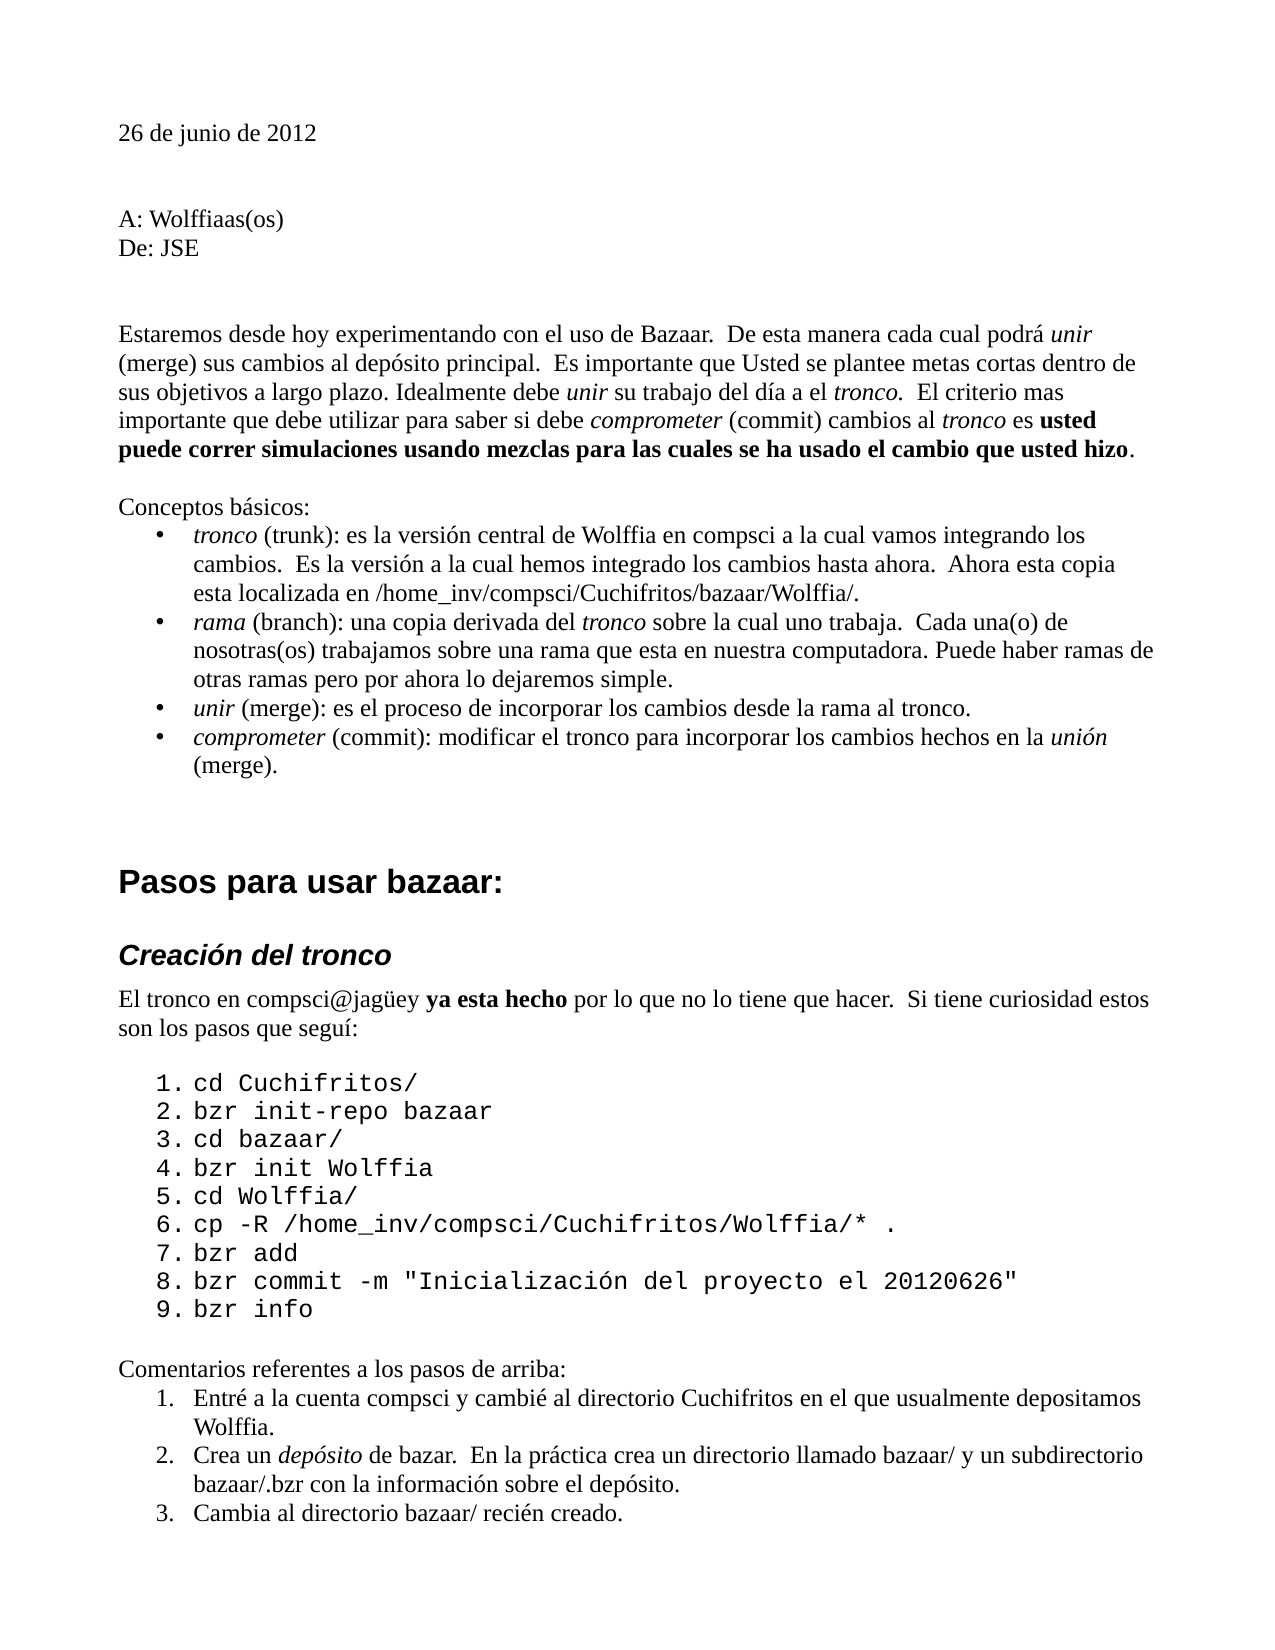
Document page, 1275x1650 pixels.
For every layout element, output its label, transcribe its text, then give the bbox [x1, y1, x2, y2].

list bzr init Wolffia [156, 1155, 1157, 1184]
text Estaremos desde hoy experimentando con el uso de Bazaar. De esta manera cada cual podrá unir (merge) sus cambios al depósito principal. Es importante que Usted se plantee metas cortas dentro de sus objetivos a largo plazo. Idealmente debe unir su trabajo del día a el tronco. El criterio mas importante que debe utilizar para saber si debe comprometer (commit) cambios al tronco es usted puede correr simulaciones usando mezclas para las cuales se ha usado el cambio que usted hizo. [118, 319, 1157, 463]
list cd Wolffia/ [156, 1184, 1157, 1212]
list Entré a la cuenta compsci y cambié al directorio Cuchifritos en el que usualmente depositamos Wolffia. [156, 1383, 1157, 1440]
list cd bazaar/ [156, 1127, 1157, 1155]
text 26 de junio de 2012 [118, 118, 1157, 147]
list rama (branch): una copia derivada del tronco sobre la cual uno trabaja. Cada una(o) de nosotras(os) trabajamos sobre una rama que esta en nuestra computadora. Puede haber ramas de otras ramas pero por ahora lo dejaremos simple. [156, 607, 1157, 693]
list Crea un depósito de bazar. En la práctica crea un directorio llamado bazaar/ y un subdirectorio bazaar/.bzr con la información sobre el depósito. [156, 1440, 1157, 1498]
list unir (merge): es el proceso de incorporar los cambios desde la rama al tronco. [156, 693, 1157, 722]
text El tronco en compsci@jagüey ya esta hecho por lo que no lo tiene que hacer. Si tiene curiosidad estos son los pasos que seguí: [118, 984, 1157, 1042]
list tronco (trunk): es la versión central de Wolffia en compsci a la cual vamos integrando los cambios. Es la versión a la cual hemos integrado los cambios hasta ahora. Ahora esta copia esta localizada en /home_inv/compsci/Cuchifritos/bazaar/Wolffia/. [156, 521, 1157, 607]
text De: JSE [118, 233, 1157, 262]
list cp -R /home_inv/compsci/Cuchifritos/Wolffia/* . [156, 1212, 1157, 1240]
text Comentarios referentes a los pasos de arriba: [118, 1354, 1157, 1383]
text Conceptos básicos: [118, 492, 1157, 521]
list comprometer (commit): modificar el tronco para incorporar los cambios hechos en la unión (merge). [156, 722, 1157, 779]
list bzr info [156, 1297, 1157, 1325]
text A: Wolffiaas(os) [118, 204, 1157, 233]
list bzr commit -m "Inicialización del proyecto el 20120626" [156, 1269, 1157, 1297]
list cd Cuchifritos/ [156, 1070, 1157, 1099]
list bzr init-repo bazaar [156, 1099, 1157, 1127]
subtitle Pasos para usar bazaar: [118, 862, 1157, 901]
subtitle Creación del tronco [118, 938, 1157, 972]
list bzr add [156, 1240, 1157, 1269]
list Cambia al directorio bazaar/ recién creado. [156, 1498, 1157, 1527]
